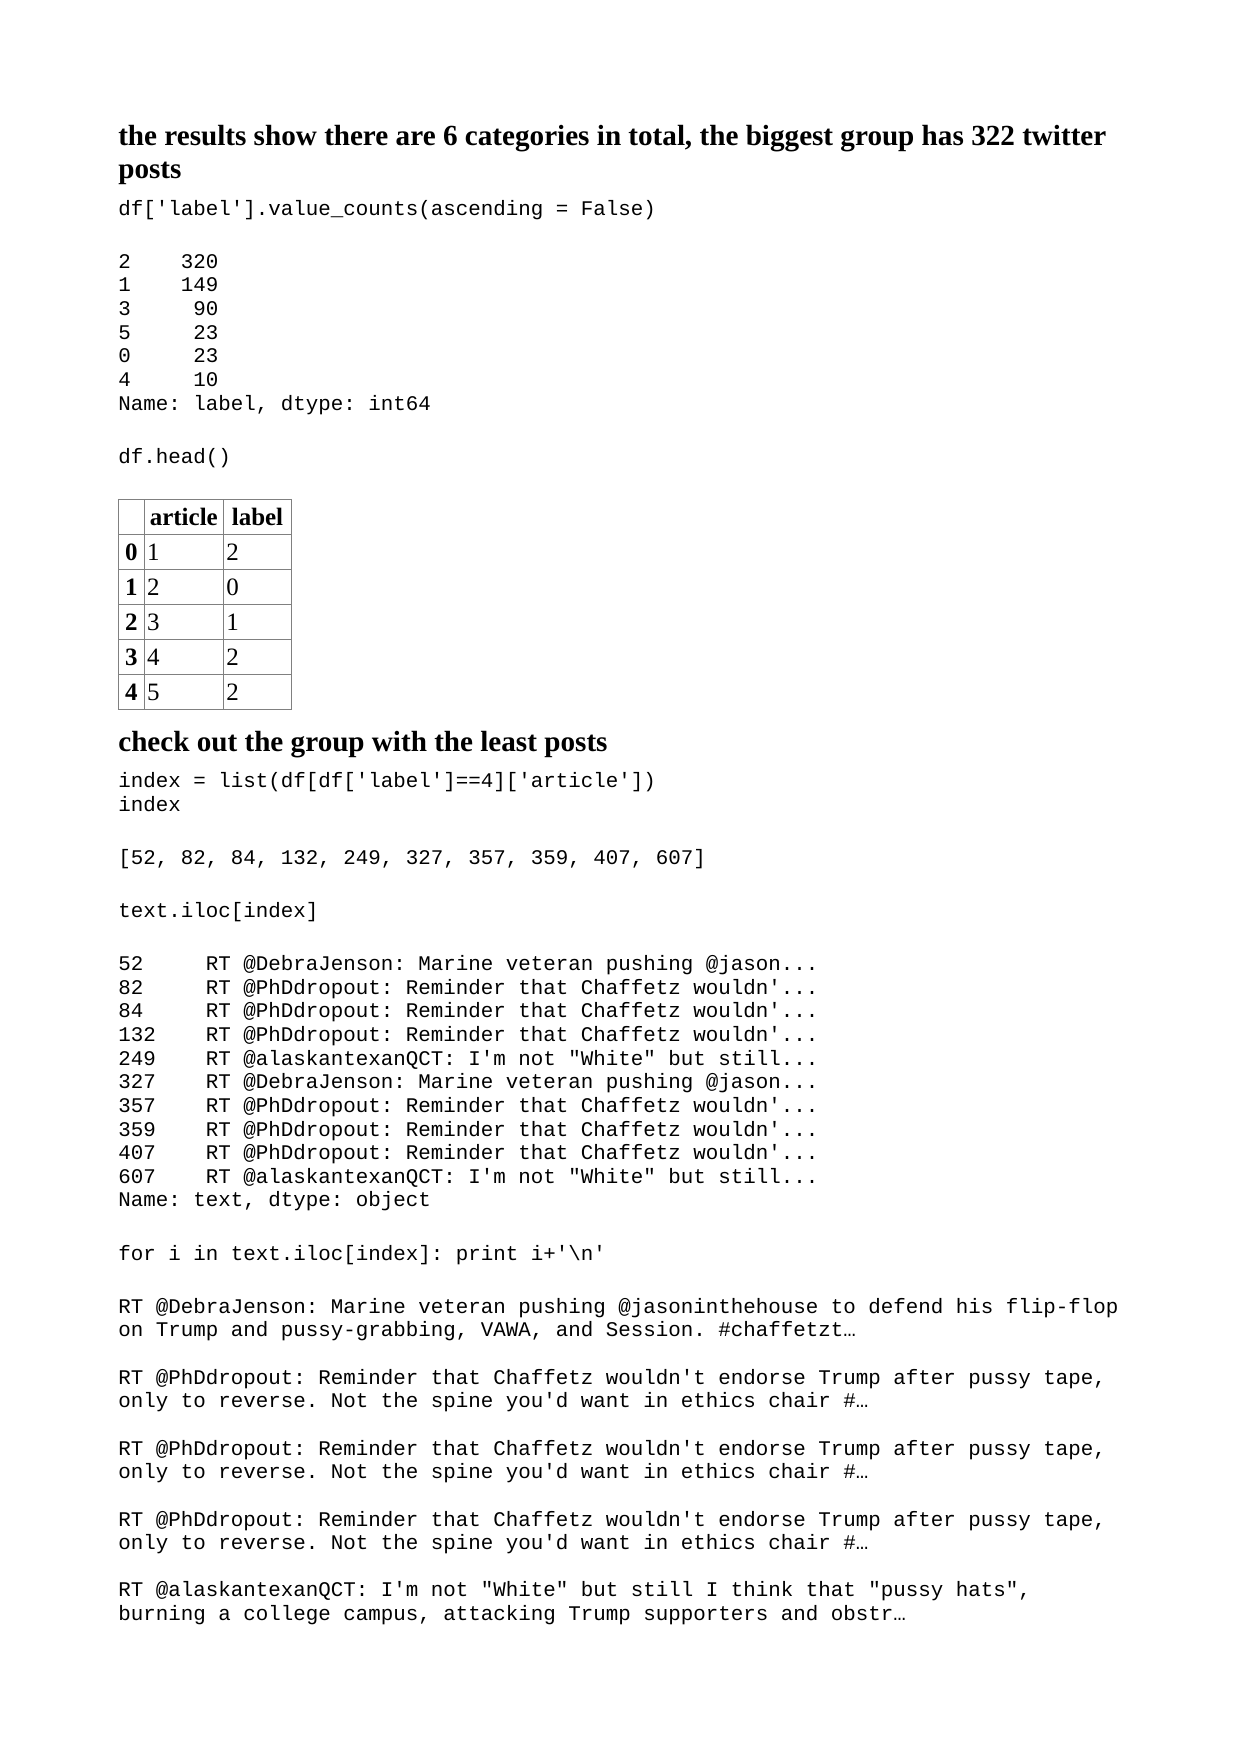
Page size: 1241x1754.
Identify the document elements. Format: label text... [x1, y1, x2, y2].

table_header label [224, 500, 291, 534]
table_cell 0 [119, 535, 144, 569]
table_header article [145, 500, 223, 534]
text 327 RT @DebraJenson: Marine veteran pushing @jason... [118, 1071, 1122, 1095]
text df.head() [118, 446, 1122, 469]
table_cell 2 [145, 570, 223, 604]
text 82 RT @PhDdropout: Reminder that Chaffetz wouldn'... [118, 977, 1122, 1000]
text df['label'].value_counts(ascending = False) [118, 198, 1122, 221]
table_cell 1 [224, 605, 291, 639]
table_cell 2 [224, 535, 291, 569]
table_cell 0 [224, 570, 291, 604]
text 84 RT @PhDdropout: Reminder that Chaffetz wouldn'... [118, 1000, 1122, 1024]
text 132 RT @PhDdropout: Reminder that Chaffetz wouldn'... [118, 1024, 1122, 1048]
text for i in text.iloc[index]: print i+'\n' [118, 1243, 1122, 1266]
table_cell 3 [119, 640, 144, 674]
text 1 149 [118, 274, 1122, 298]
table_cell 4 [145, 640, 223, 674]
text 359 RT @PhDdropout: Reminder that Chaffetz wouldn'... [118, 1118, 1122, 1142]
text RT @DebraJenson: Marine veteran pushing @jasoninthehouse to defend his flip-flop on Trump and pussy-grabbing, VAWA, and Session. #chaffetzt… [118, 1296, 1122, 1343]
text index [118, 794, 1122, 817]
text RT @PhDdropout: Reminder that Chaffetz wouldn't endorse Trump after pussy tape, only to reverse. Not the spine you'd want in ethics chair #… [118, 1438, 1122, 1485]
table_cell 1 [119, 570, 144, 604]
subtitle check out the group with the least posts [118, 724, 1122, 757]
text 5 23 [118, 322, 1122, 345]
table_cell 3 [145, 605, 223, 639]
text RT @PhDdropout: Reminder that Chaffetz wouldn't endorse Trump after pussy tape, only to reverse. Not the spine you'd want in ethics chair #… [118, 1508, 1122, 1556]
table_header [119, 500, 144, 534]
text 249 RT @alaskantexanQCT: I'm not "White" but still... [118, 1048, 1122, 1071]
text RT @PhDdropout: Reminder that Chaffetz wouldn't endorse Trump after pussy tape, only to reverse. Not the spine you'd want in ethics chair #… [118, 1367, 1122, 1414]
text RT @alaskantexanQCT: I'm not "White" but still I think that "pussy hats", burning a college campus, attacking Trump supporters and obstr… [118, 1579, 1122, 1627]
text Name: text, dtype: object [118, 1189, 1122, 1213]
text 52 RT @DebraJenson: Marine veteran pushing @jason... [118, 953, 1122, 977]
text 357 RT @PhDdropout: Reminder that Chaffetz wouldn'... [118, 1095, 1122, 1118]
table_cell 2 [224, 640, 291, 674]
table_cell 4 [119, 675, 144, 709]
text 0 23 [118, 345, 1122, 369]
table_cell 1 [145, 535, 223, 569]
table_cell 5 [145, 675, 223, 709]
text 2 320 [118, 251, 1122, 274]
text Name: label, dtype: int64 [118, 393, 1122, 416]
text [52, 82, 84, 132, 249, 327, 357, 359, 407, 607] [118, 847, 1122, 870]
text 607 RT @alaskantexanQCT: I'm not "White" but still... [118, 1166, 1122, 1189]
subtitle the results show there are 6 categories in total, the biggest group has 322 twitter posts [118, 118, 1122, 185]
text text.iloc[index] [118, 900, 1122, 923]
table_cell 2 [119, 605, 144, 639]
text 4 10 [118, 369, 1122, 393]
table_cell 2 [224, 675, 291, 709]
text 407 RT @PhDdropout: Reminder that Chaffetz wouldn'... [118, 1142, 1122, 1166]
text 3 90 [118, 298, 1122, 322]
text index = list(df[df['label']==4]['article']) [118, 770, 1122, 794]
